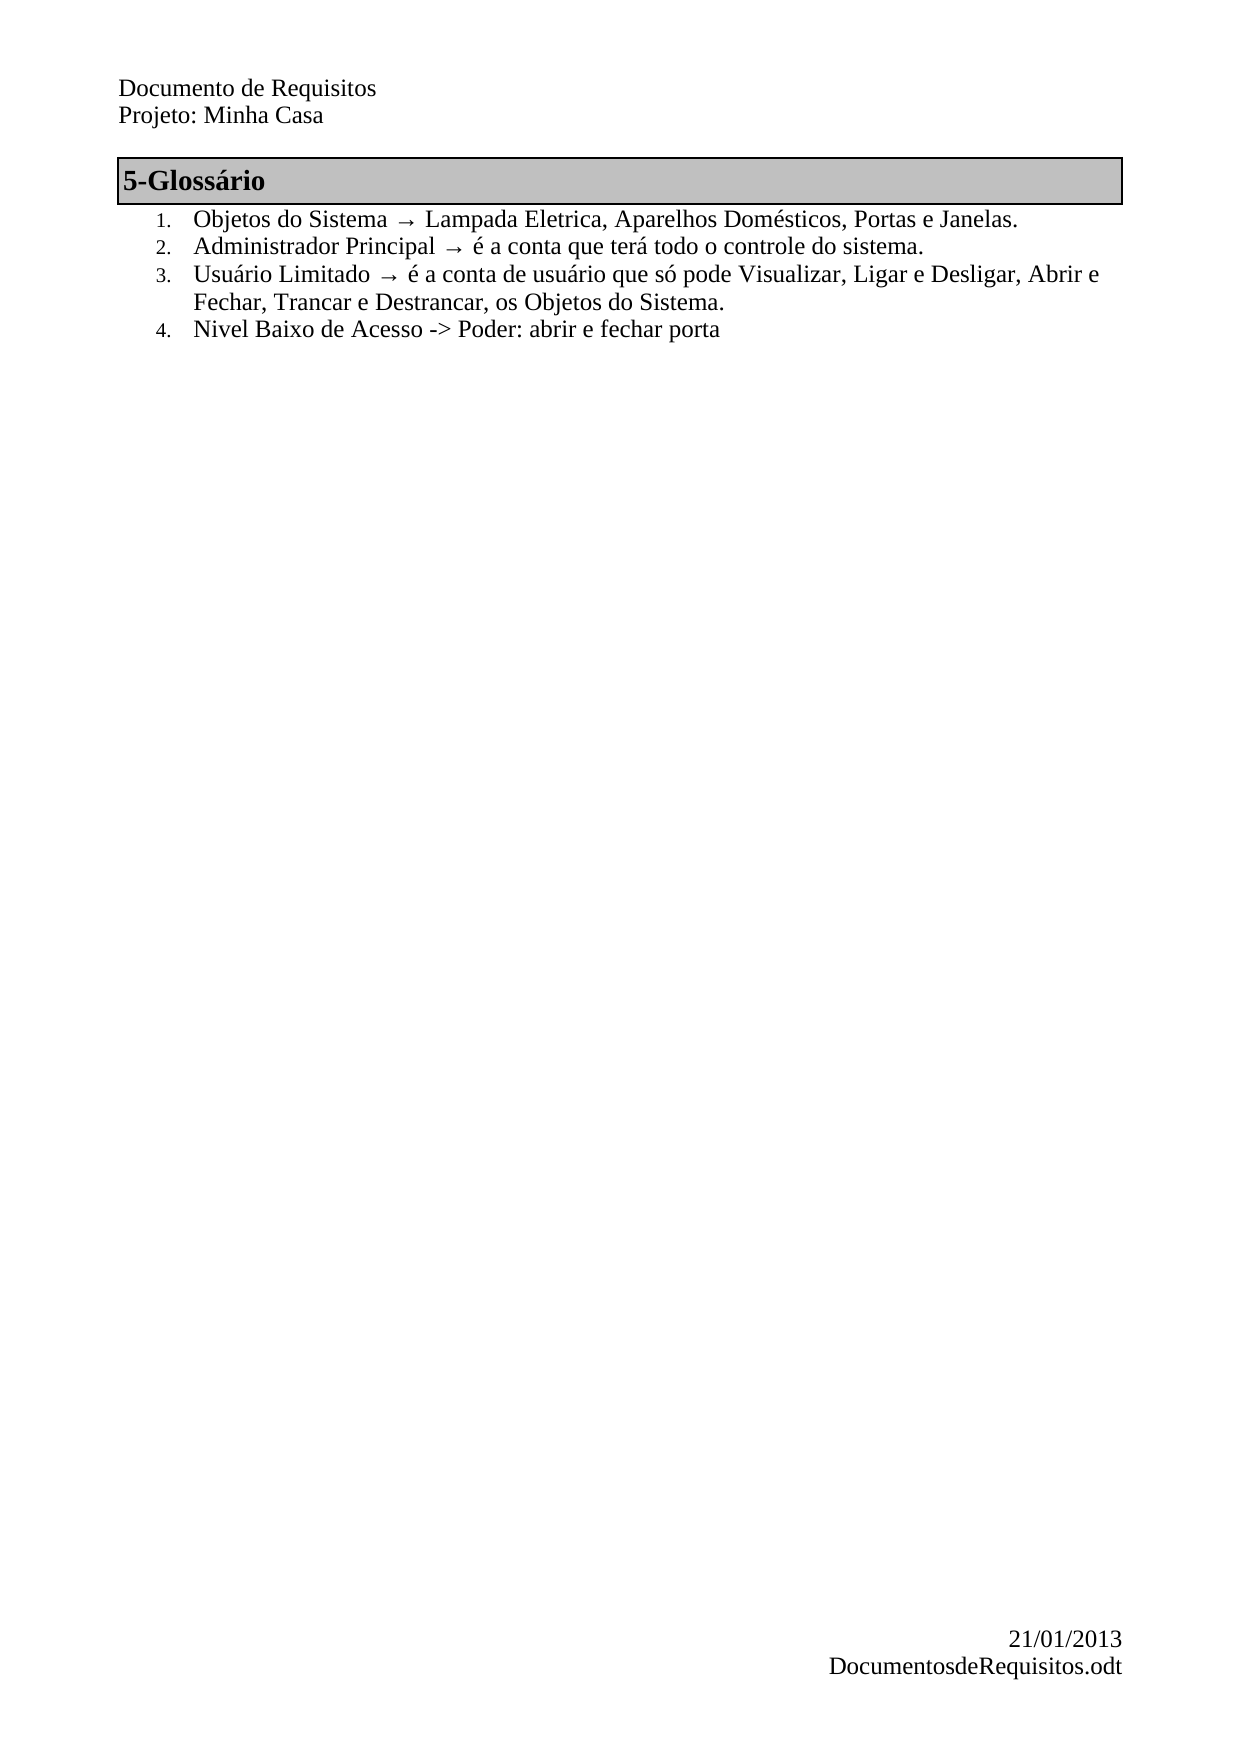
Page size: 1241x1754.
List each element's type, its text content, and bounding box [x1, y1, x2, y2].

list Objetos do Sistema → Lampada Eletrica, Aparelhos Domésticos, Portas e Janelas. [156, 205, 1122, 232]
table_header 5-Glossário [119, 159, 1121, 203]
list Nivel Baixo de Acesso -> Poder: abrir e fechar porta [156, 316, 1122, 343]
list Usuário Limitado → é a conta de usuário que só pode Visualizar, Ligar e Desligar, Abrir e Fechar, Trancar e Destrancar, os Objetos do Sistema. [156, 260, 1122, 316]
list Administrador Principal → é a conta que terá todo o controle do sistema. [156, 232, 1122, 260]
